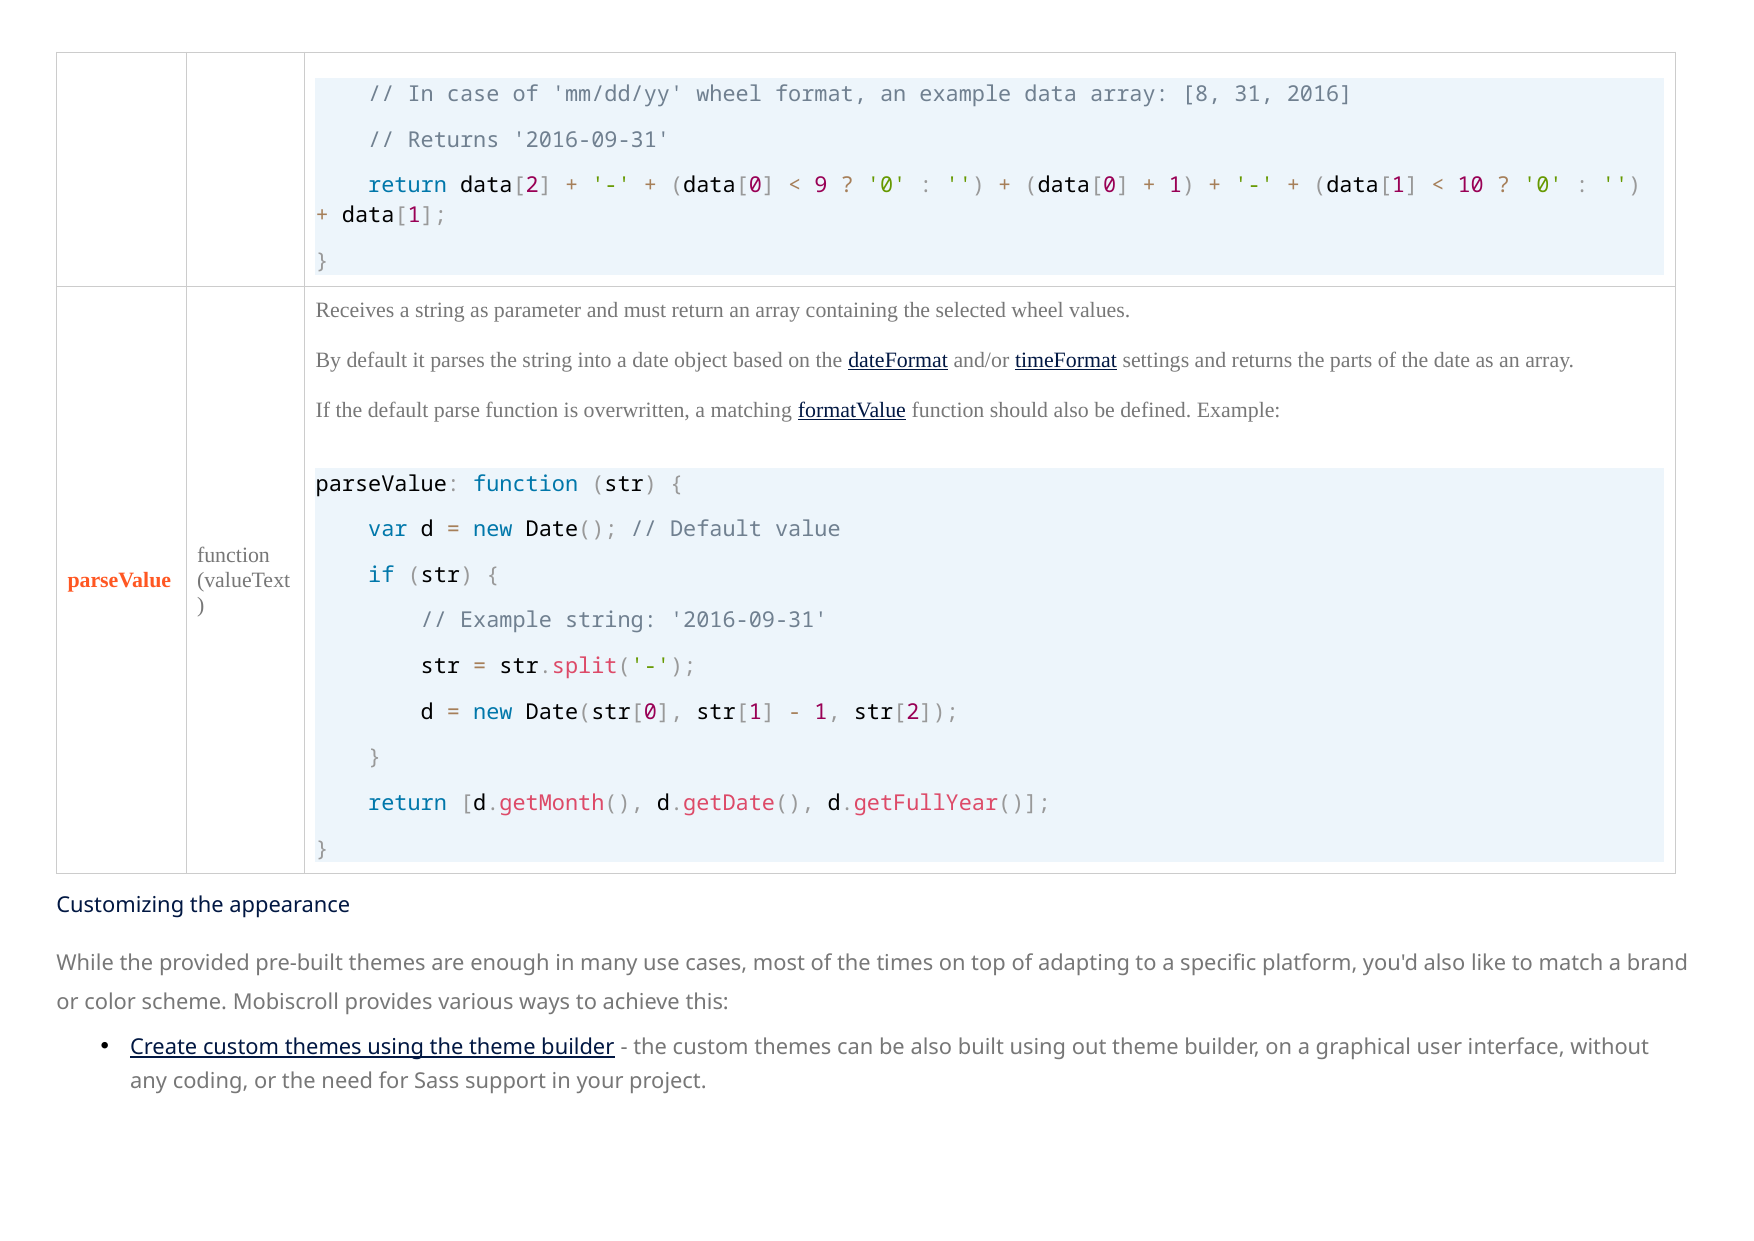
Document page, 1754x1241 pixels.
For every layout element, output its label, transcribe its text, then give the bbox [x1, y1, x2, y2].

table_cell // In case of 'mm/dd/yy' wheel format, an example data array: [8, 31, 2016] // Returns '2016-09-31' return data[2] + '-' + (data[0] < 9 ? '0' : '') + (data[0] + 1) + '-' + (data[1] < 10 ? '0' : '') + data[1]; } [305, 53, 1675, 286]
subtitle Customizing the appearance [56, 889, 1692, 919]
table_cell function (valueText) [187, 287, 304, 873]
table_cell parseValue [57, 287, 186, 873]
table_cell Receives a string as parameter and must return an array containing the selected wheel values. By default it parses the string into a date object based on the dateFormat and/or timeFormat settings and returns the parts of the date as an array. If the default parse function is overwritten, a matching formatValue function should also be defined. Example: parseValue: function (str) { var d = new Date(); // Default value if (str) { // Example string: '2016-09-31' str = str.split('-'); d = new Date(str[0], str[1] - 1, str[2]); } return [d.getMonth(), d.getDate(), d.getFullYear()]; } [305, 287, 1675, 873]
text While the provided pre-built themes are enough in many use cases, most of the times on top of adapting to a specific platform, you'd also like to match a brand or color scheme. Mobiscroll provides various ways to achieve this: [56, 937, 1692, 1016]
table_cell [187, 53, 304, 286]
table_cell [57, 53, 186, 286]
list Create custom themes using the theme builder - the custom themes can be also built using out theme builder, on a graphical user interface, without any coding, or the need for Sass support in your project. [100, 1031, 1692, 1095]
